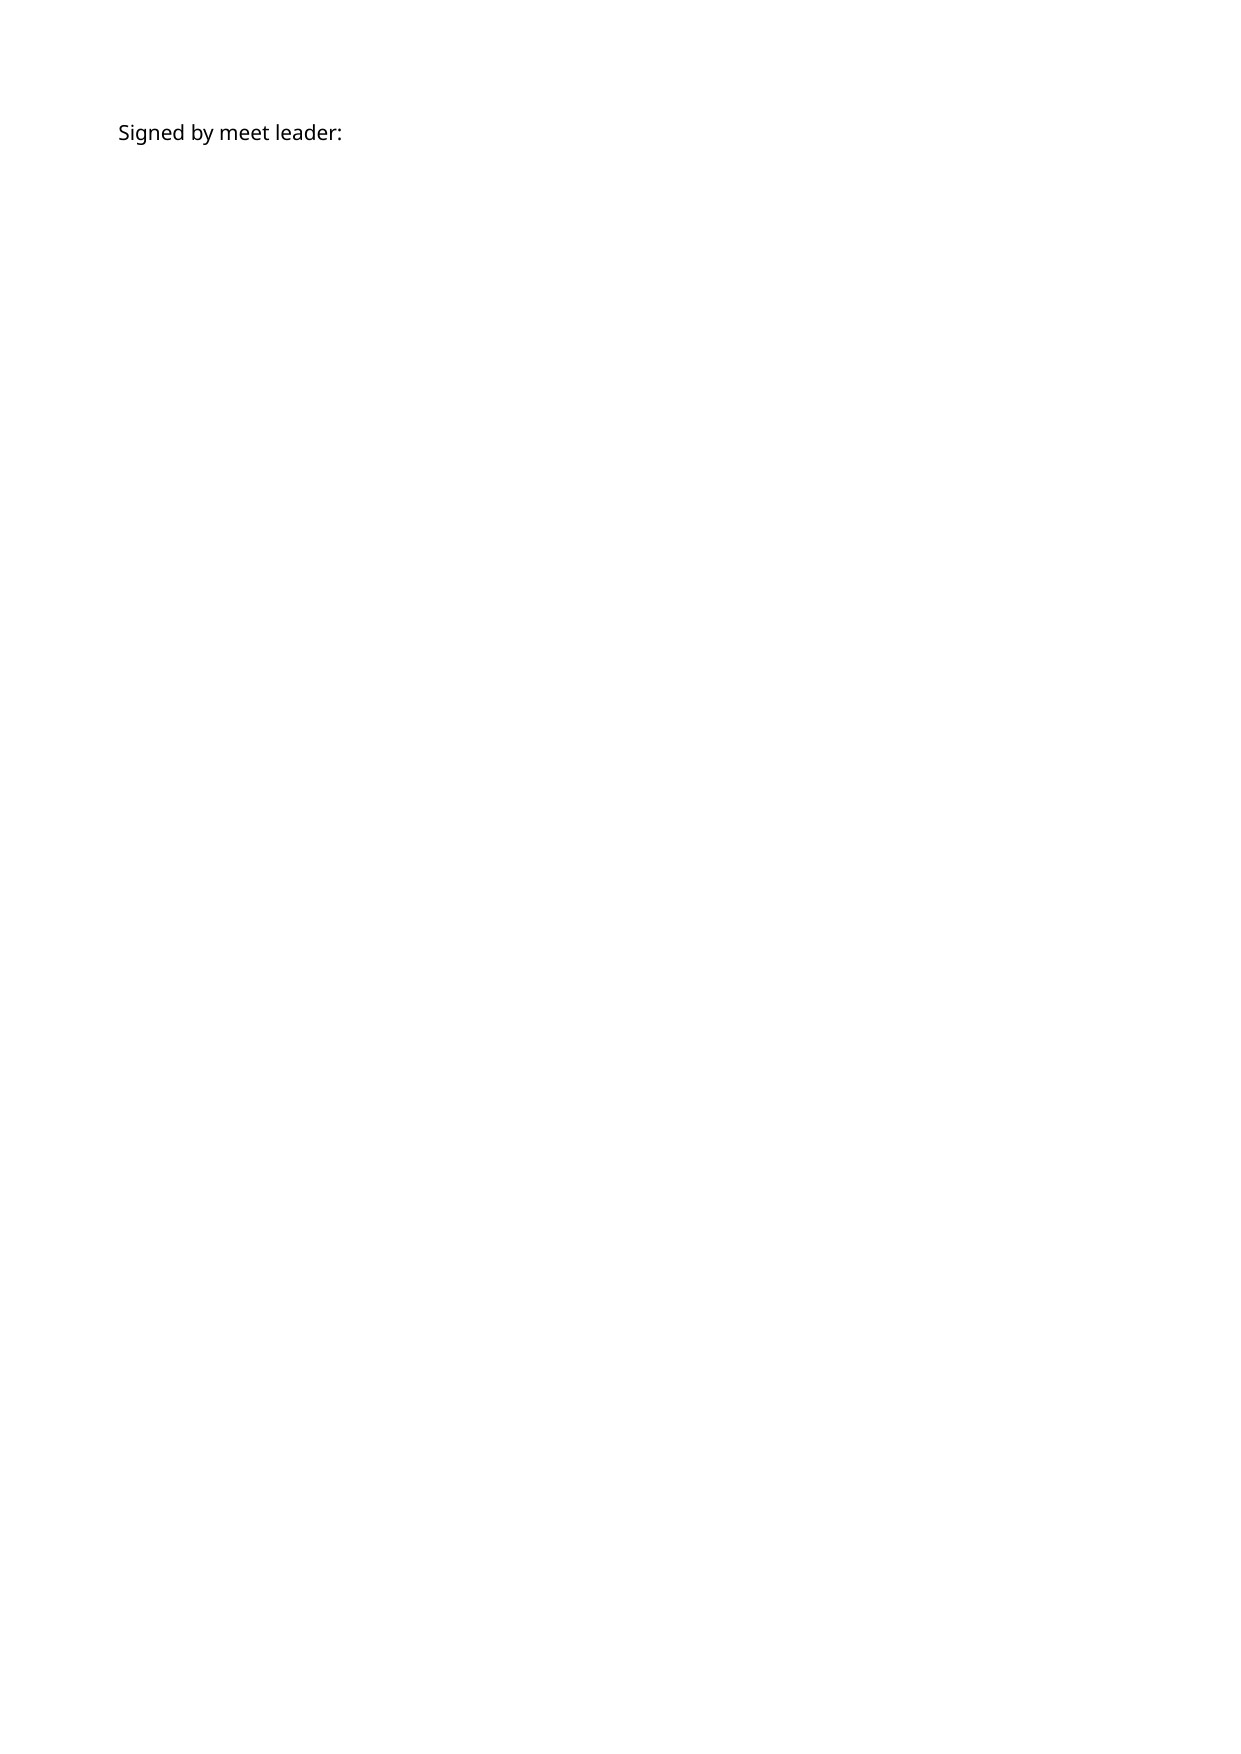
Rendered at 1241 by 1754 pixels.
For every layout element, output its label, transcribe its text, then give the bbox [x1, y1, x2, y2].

text Signed by meet leader: [118, 118, 1122, 147]
